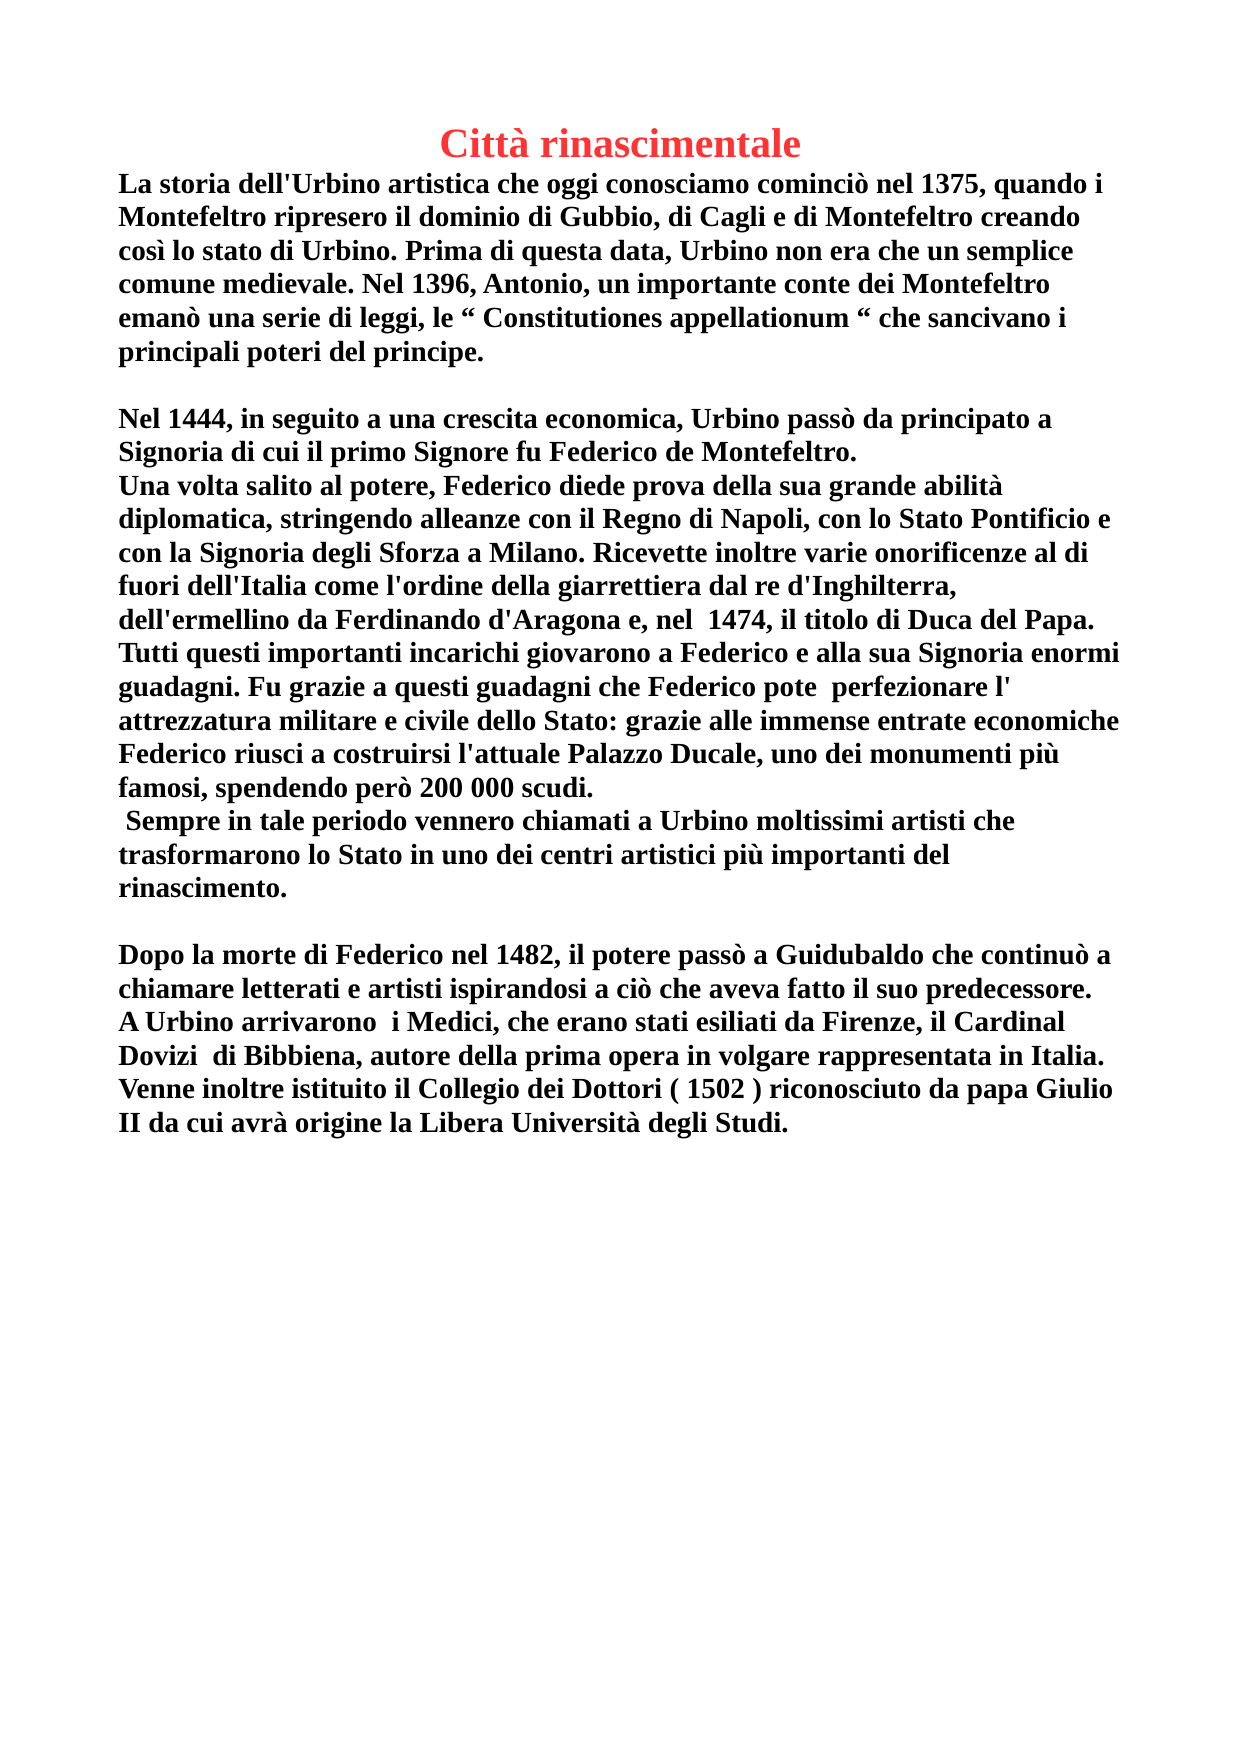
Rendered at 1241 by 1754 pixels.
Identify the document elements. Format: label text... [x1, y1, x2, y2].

text Venne inoltre istituito il Collegio dei Dottori ( 1502 ) riconosciuto da papa Giulio II da cui avrà origine la Libera Università degli Studi. [118, 1072, 1122, 1139]
text Dopo la morte di Federico nel 1482, il potere passò a Guidubaldo che continuò a chiamare letterati e artisti ispirandosi a ciò che aveva fatto il suo predecessore. [118, 937, 1122, 1004]
text Nel 1444, in seguito a una crescita economica, Urbino passò da principato a Signoria di cui il primo Signore fu Federico de Montefeltro. [118, 401, 1122, 468]
text Una volta salito al potere, Federico diede prova della sua grande abilità diplomatica, stringendo alleanze con il Regno di Napoli, con lo Stato Pontificio e con la Signoria degli Sforza a Milano. Ricevette inoltre varie onorificenze al di fuori dell'Italia come l'ordine della giarrettiera dal re d'Inghilterra, dell'ermellino da Ferdinando d'Aragona e, nel 1474, il titolo di Duca del Papa. [118, 468, 1122, 636]
text Sempre in tale periodo vennero chiamati a Urbino moltissimi artisti che trasformarono lo Stato in uno dei centri artistici più importanti del rinascimento. [118, 803, 1122, 904]
text A Urbino arrivarono i Medici, che erano stati esiliati da Firenze, il Cardinal Dovizi di Bibbiena, autore della prima opera in volgare rappresentata in Italia. [118, 1004, 1122, 1072]
text Tutti questi importanti incarichi giovarono a Federico e alla sua Signoria enormi guadagni. Fu grazie a questi guadagni che Federico pote perfezionare l' attrezzatura militare e civile dello Stato: grazie alle immense entrate economiche Federico riusci a costruirsi l'attuale Palazzo Ducale, uno dei monumenti più famosi, spendendo però 200 000 scudi. [118, 636, 1122, 803]
text Città rinascimentale [118, 118, 1122, 166]
text La storia dell'Urbino artistica che oggi conosciamo cominciò nel 1375, quando i Montefeltro ripresero il dominio di Gubbio, di Cagli e di Montefeltro creando così lo stato di Urbino. Prima di questa data, Urbino non era che un semplice comune medievale. Nel 1396, Antonio, un importante conte dei Montefeltro emanò una serie di leggi, le “ Constitutiones appellationum “ che sancivano i principali poteri del principe. [118, 166, 1122, 367]
